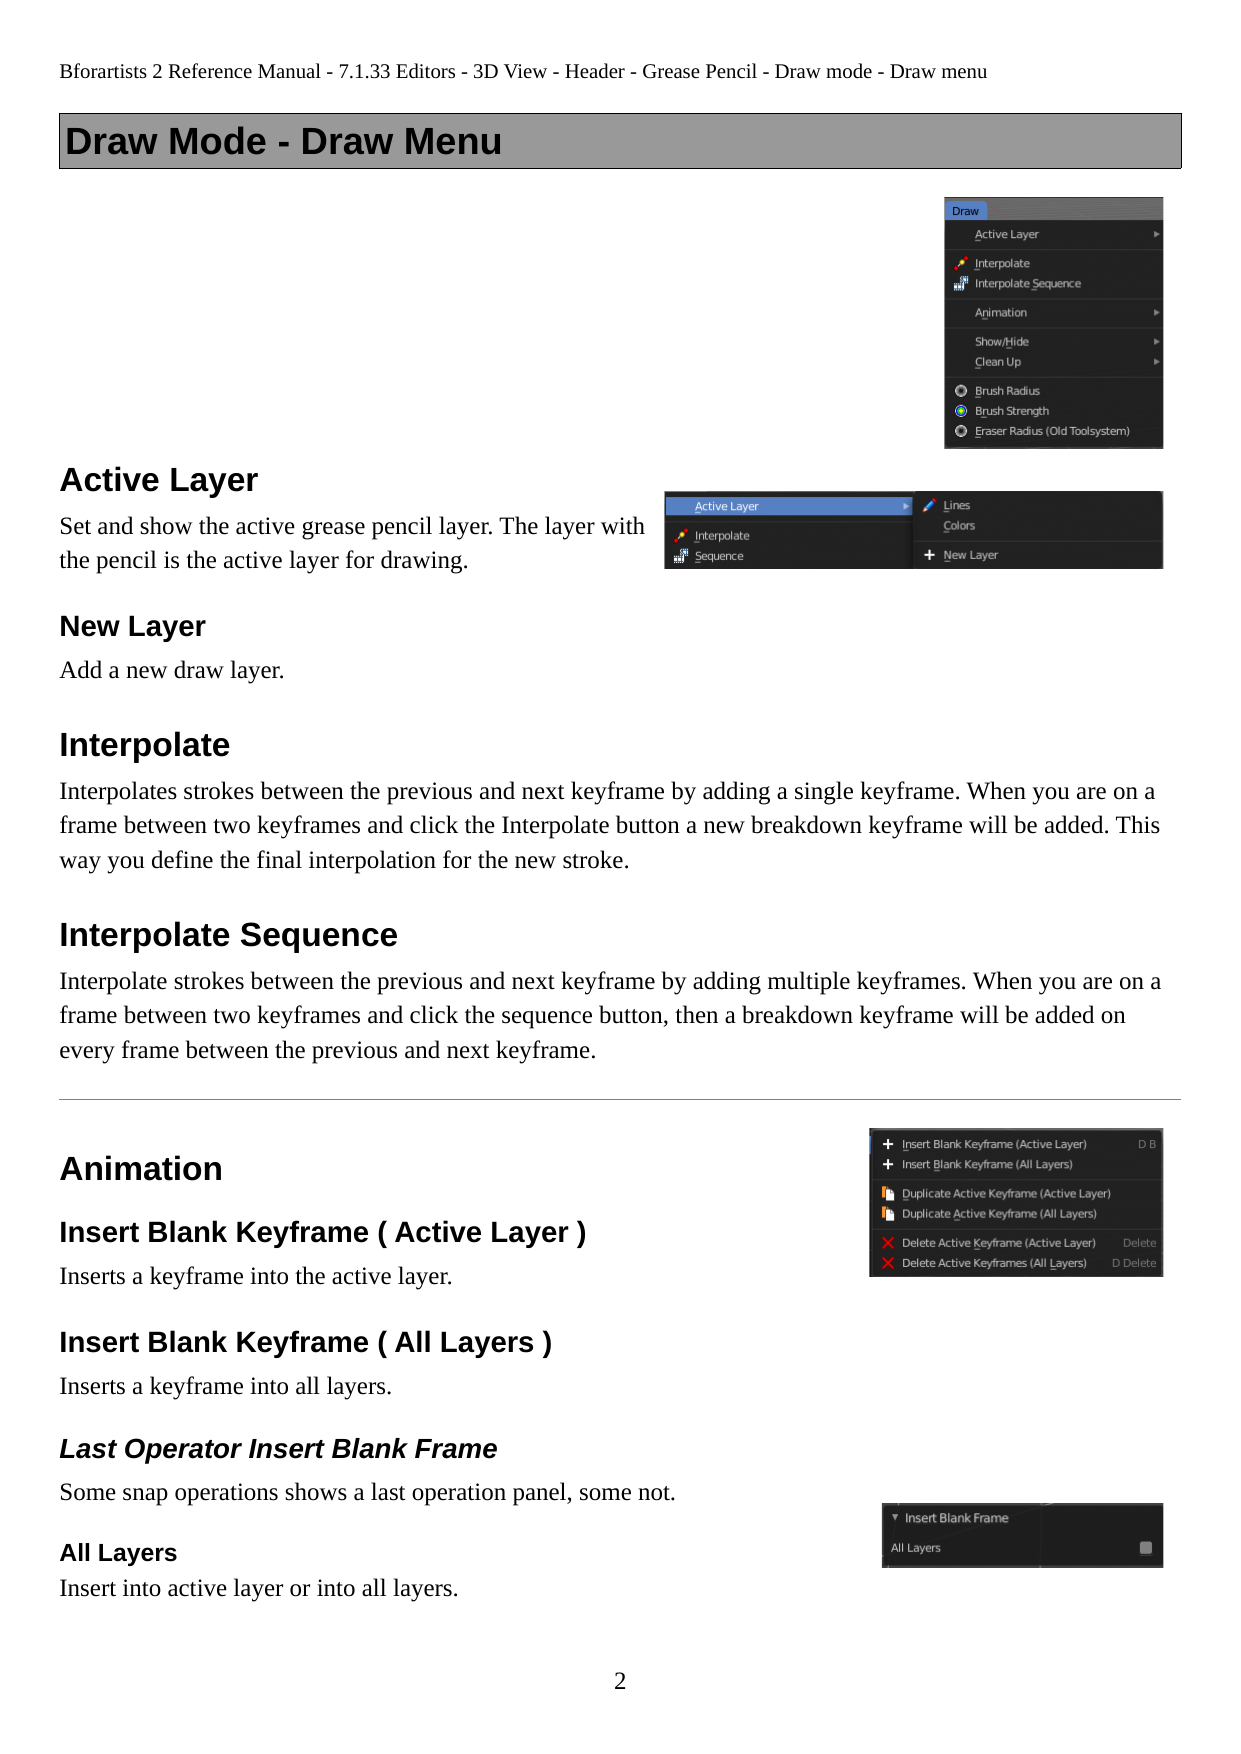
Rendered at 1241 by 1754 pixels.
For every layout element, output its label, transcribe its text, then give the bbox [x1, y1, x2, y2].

text Interpolates strokes between the previous and next keyframe by adding a single keyframe. When you are on a frame between two keyframes and click the Interpolate button a new breakdown keyframe will be added. This way you define the final interpolation for the new stroke. [59, 776, 1181, 874]
text Interpolate strokes between the previous and next keyframe by adding multiple keyframes. When you are on a frame between two keyframes and click the sequence button, then a breakdown keyframe will be added on every frame between the previous and next keyframe. [59, 966, 1181, 1064]
table_header Draw Mode - Draw Menu [60, 114, 1181, 168]
picture [664, 491, 1164, 569]
subtitle New Layer [59, 609, 1181, 643]
subtitle Animation [59, 1149, 869, 1188]
subtitle Interpolate [59, 725, 1181, 764]
subtitle All Layers [59, 1538, 881, 1567]
text Insert into active layer or into all layers. [59, 1573, 1181, 1602]
text Set and show the active grease pencil layer. The layer with the pencil is the active layer for drawing. [59, 511, 1181, 574]
subtitle Insert Blank Keyframe ( All Layers ) [59, 1325, 1181, 1358]
picture [881, 1503, 1164, 1568]
text Inserts a keyframe into all layers. [59, 1371, 1181, 1400]
text Inserts a keyframe into the active layer. [59, 1261, 1181, 1290]
subtitle Insert Blank Keyframe ( Active Layer ) [59, 1215, 869, 1249]
subtitle [1164, 1149, 1181, 1188]
subtitle Interpolate Sequence [59, 915, 1181, 954]
subtitle [1164, 1538, 1181, 1567]
subtitle Last Operator Insert Blank Frame [59, 1433, 1181, 1464]
subtitle Active Layer [59, 459, 1181, 498]
picture [944, 197, 1164, 449]
text Some snap operations shows a last operation panel, some not. [59, 1477, 1181, 1506]
picture [869, 1128, 1164, 1277]
text Add a new draw layer. [59, 655, 1181, 684]
